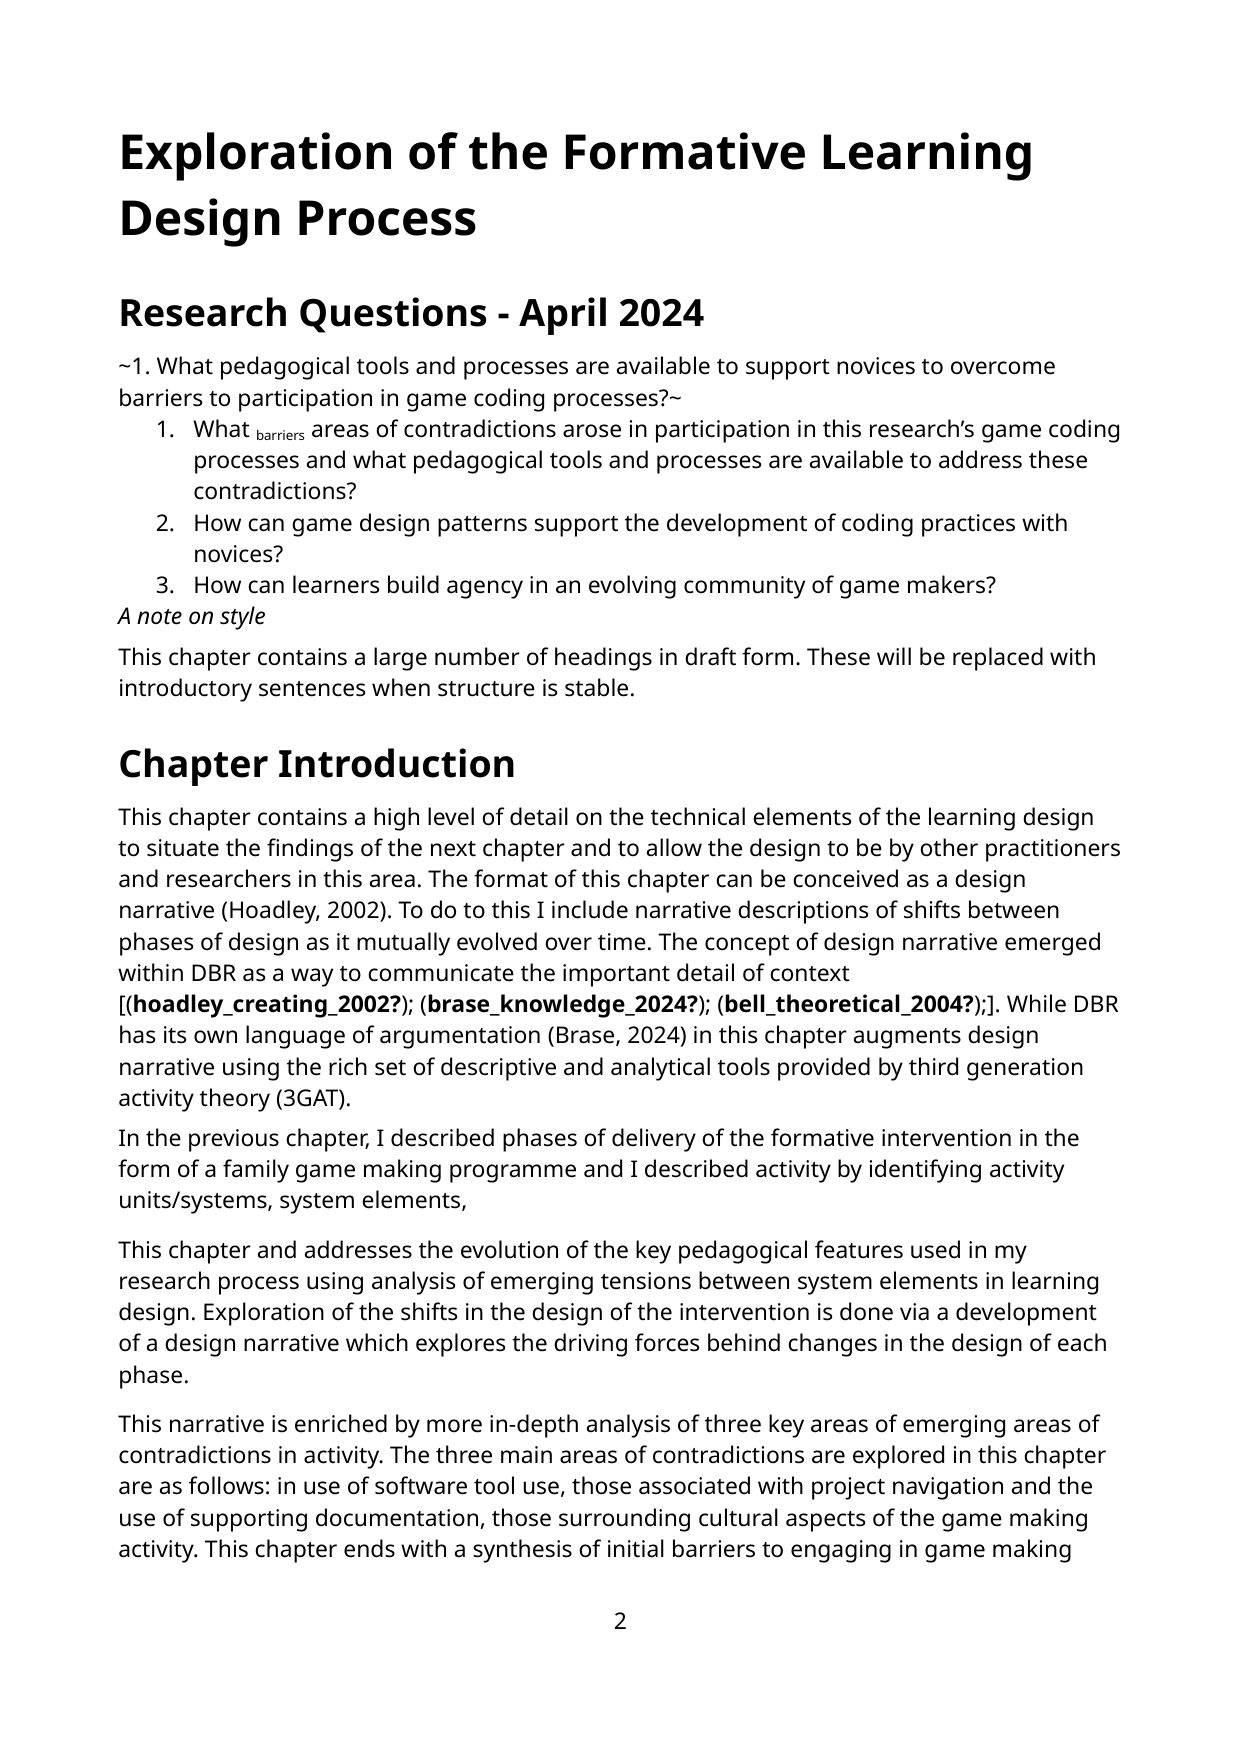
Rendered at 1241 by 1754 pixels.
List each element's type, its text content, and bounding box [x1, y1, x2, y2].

text This narrative is enriched by more in-depth analysis of three key areas of emerging areas of contradictions in activity. The three main areas of contradictions are explored in this chapter are as follows: in use of software tool use, those associated with project navigation and the use of supporting documentation, those surrounding cultural aspects of the game making activity. This chapter ends with a synthesis of initial barriers to engaging in game making [118, 1408, 1122, 1564]
list How can game design patterns support the development of coding practices with novices? [156, 506, 1122, 569]
text In the previous chapter, I described phases of delivery of the formative intervention in the form of a family game making programme and I described activity by identifying activity units/systems, system elements, [118, 1122, 1122, 1216]
list What barriers areas of contradictions arose in participation in this research’s game coding processes and what pedagogical tools and processes are available to address these contradictions? [156, 413, 1122, 506]
subtitle Chapter Introduction [118, 737, 1122, 788]
subtitle Research Questions - April 2024 [118, 287, 1122, 338]
text ~1. What pedagogical tools and processes are available to support novices to overcome barriers to participation in game coding processes?~ [118, 350, 1122, 413]
text This chapter contains a large number of headings in draft form. These will be replaced with introductory sentences when structure is stable. [118, 640, 1122, 703]
text This chapter and addresses the evolution of the key pedagogical features used in my research process using analysis of emerging tensions between system elements in learning design. Exploration of the shifts in the design of the intervention is done via a development of a design narrative which explores the driving forces behind changes in the design of each phase. [118, 1233, 1122, 1390]
list How can learners build agency in an evolving community of game makers? [156, 569, 1122, 600]
subtitle Exploration of the Formative Learning Design Process [118, 118, 1122, 249]
text A note on style [118, 600, 1122, 631]
text This chapter contains a high level of detail on the technical elements of the learning design to situate the findings of the next chapter and to allow the design to be by other practitioners and researchers in this area. The format of this chapter can be conceived as a design narrative (Hoadley, 2002). To do to this I include narrative descriptions of shifts between phases of design as it mutually evolved over time. The concept of design narrative emerged within DBR as a way to communicate the important detail of context [(hoadley_creating_2002?); (brase_knowledge_2024?); (bell_theoretical_2004?);]. While DBR has its own language of argumentation (Brase, 2024) in this chapter augments design narrative using the rich set of descriptive and analytical tools provided by third generation activity theory (3GAT). [118, 800, 1122, 1113]
